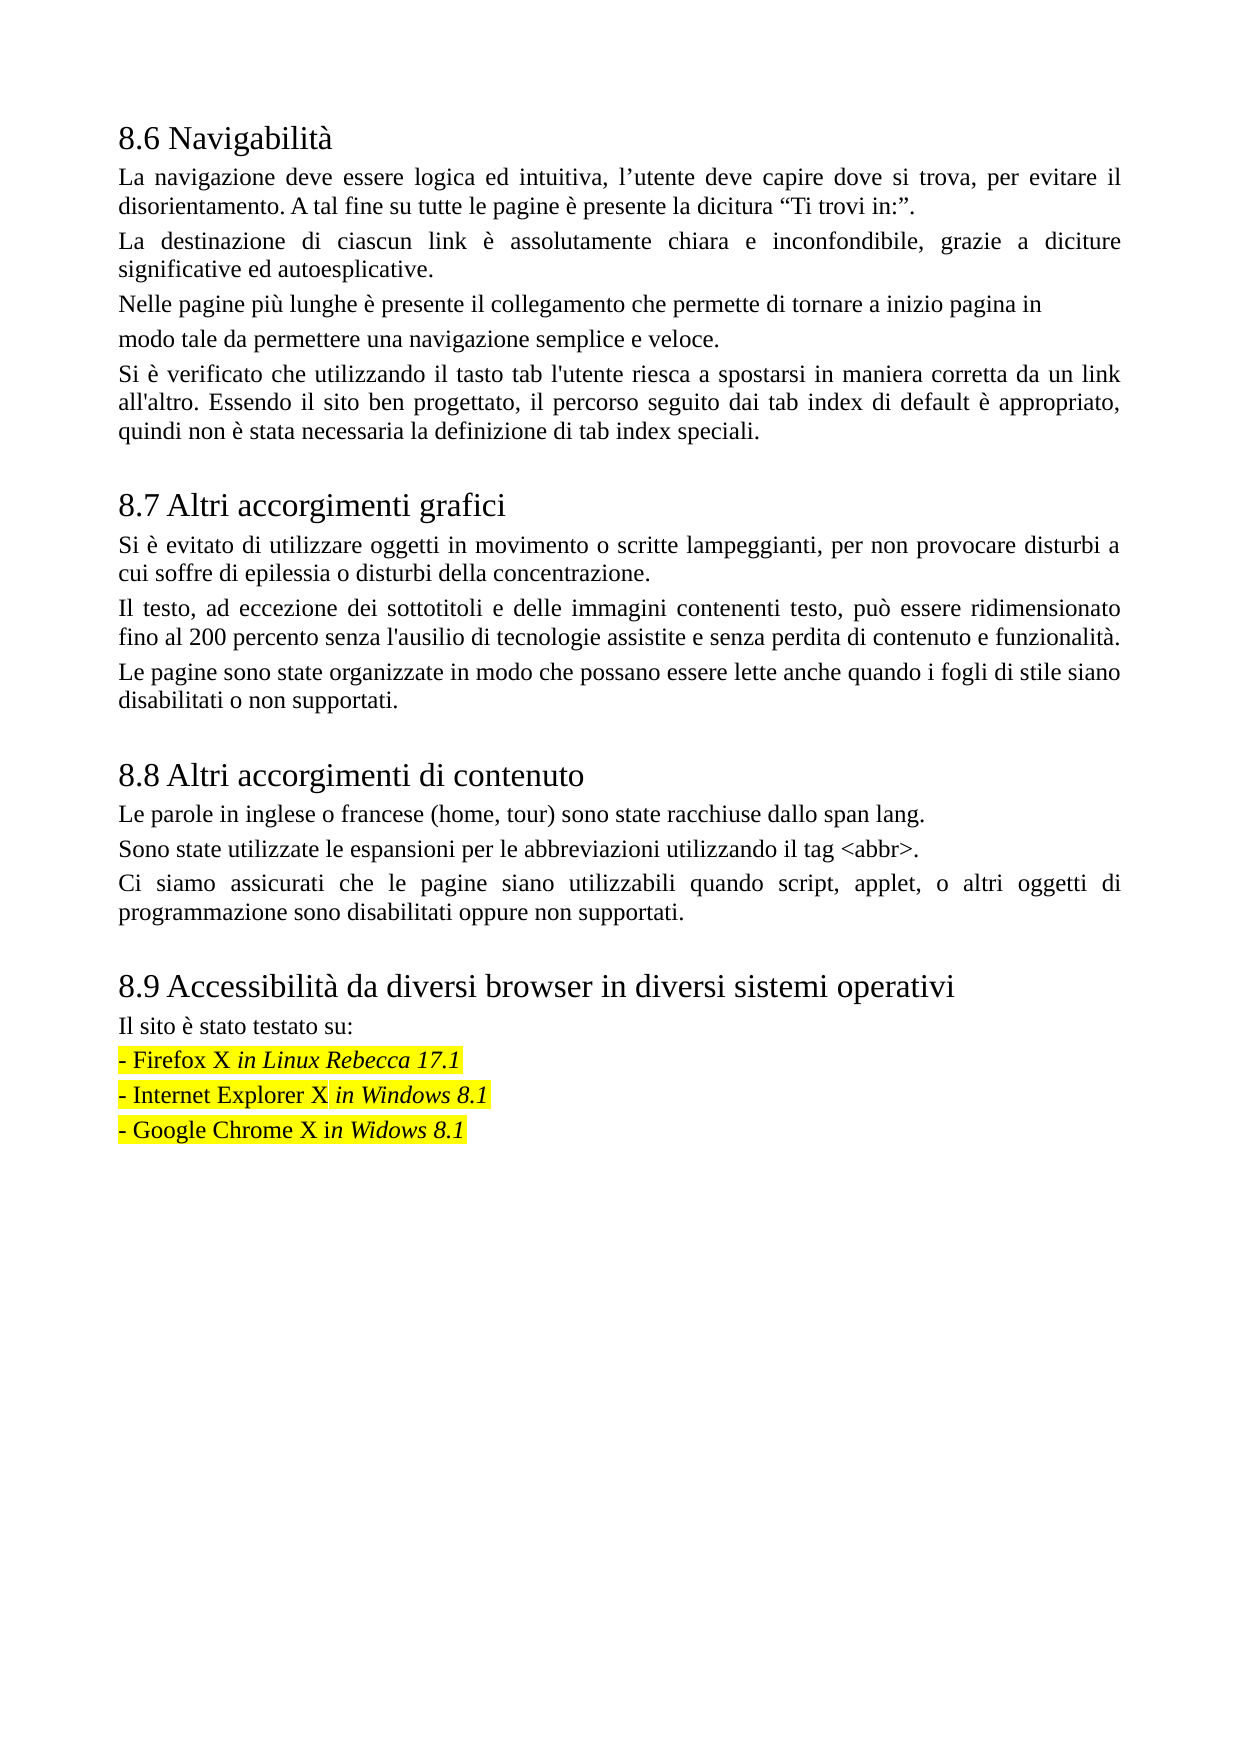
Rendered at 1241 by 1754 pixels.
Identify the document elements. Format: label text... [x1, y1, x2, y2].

text modo tale da permettere una navigazione semplice e veloce. [118, 324, 1122, 353]
text Le pagine sono state organizzate in modo che possano essere lette anche quando i fogli di stile siano disabilitati o non supportati. [118, 657, 1122, 714]
text Sono state utilizzate le espansioni per le abbreviazioni utilizzando il tag <abbr>. [118, 834, 1122, 862]
text Si è verificato che utilizzando il tasto tab l'utente riesca a spostarsi in maniera corretta da un link all'altro. Essendo il sito ben progettato, il percorso seguito dai tab index di default è appropriato, quindi non è stata necessaria la definizione di tab index speciali. [118, 359, 1122, 445]
text La destinazione di ciascun link è assolutamente chiara e inconfondibile, grazie a diciture significative ed autoesplicative. [118, 226, 1122, 283]
text 8.6 Navigabilità [118, 118, 1122, 156]
text Le parole in inglese o francese (home, tour) sono state racchiuse dallo span lang. [118, 799, 1122, 828]
text 8.7 Altri accorgimenti grafici [118, 486, 1122, 524]
text Ci siamo assicurati che le pagine siano utilizzabili quando script, applet, o altri oggetti di programmazione sono disabilitati oppure non supportati. [118, 868, 1122, 926]
text Il testo, ad eccezione dei sottotitoli e delle immagini contenenti testo, può essere ridimensionato fino al 200 percento senza l'ausilio di tecnologie assistite e senza perdita di contenuto e funzionalità. [118, 593, 1122, 651]
text 8.9 Accessibilità da diversi browser in diversi sistemi operativi [118, 967, 1122, 1005]
text Nelle pagine più lunghe è presente il collegamento che permette di tornare a inizio pagina in [118, 289, 1122, 318]
text La navigazione deve essere logica ed intuitiva, l’utente deve capire dove si trova, per evitare il disorientamento. A tal fine su tutte le pagine è presente la dicitura “Ti trovi in:”. [118, 162, 1122, 220]
text Si è evitato di utilizzare oggetti in movimento o scritte lampeggianti, per non provocare disturbi a cui soffre di epilessia o disturbi della concentrazione. [118, 530, 1122, 587]
text - Firefox X in Linux Rebecca 17.1 [118, 1046, 1122, 1074]
text Il sito è stato testato su: [118, 1011, 1122, 1039]
text 8.8 Altri accorgimenti di contenuto [118, 755, 1122, 793]
text - Internet Explorer X in Windows 8.1 [118, 1080, 1122, 1109]
text - Google Chrome X in Widows 8.1 [118, 1115, 1122, 1144]
